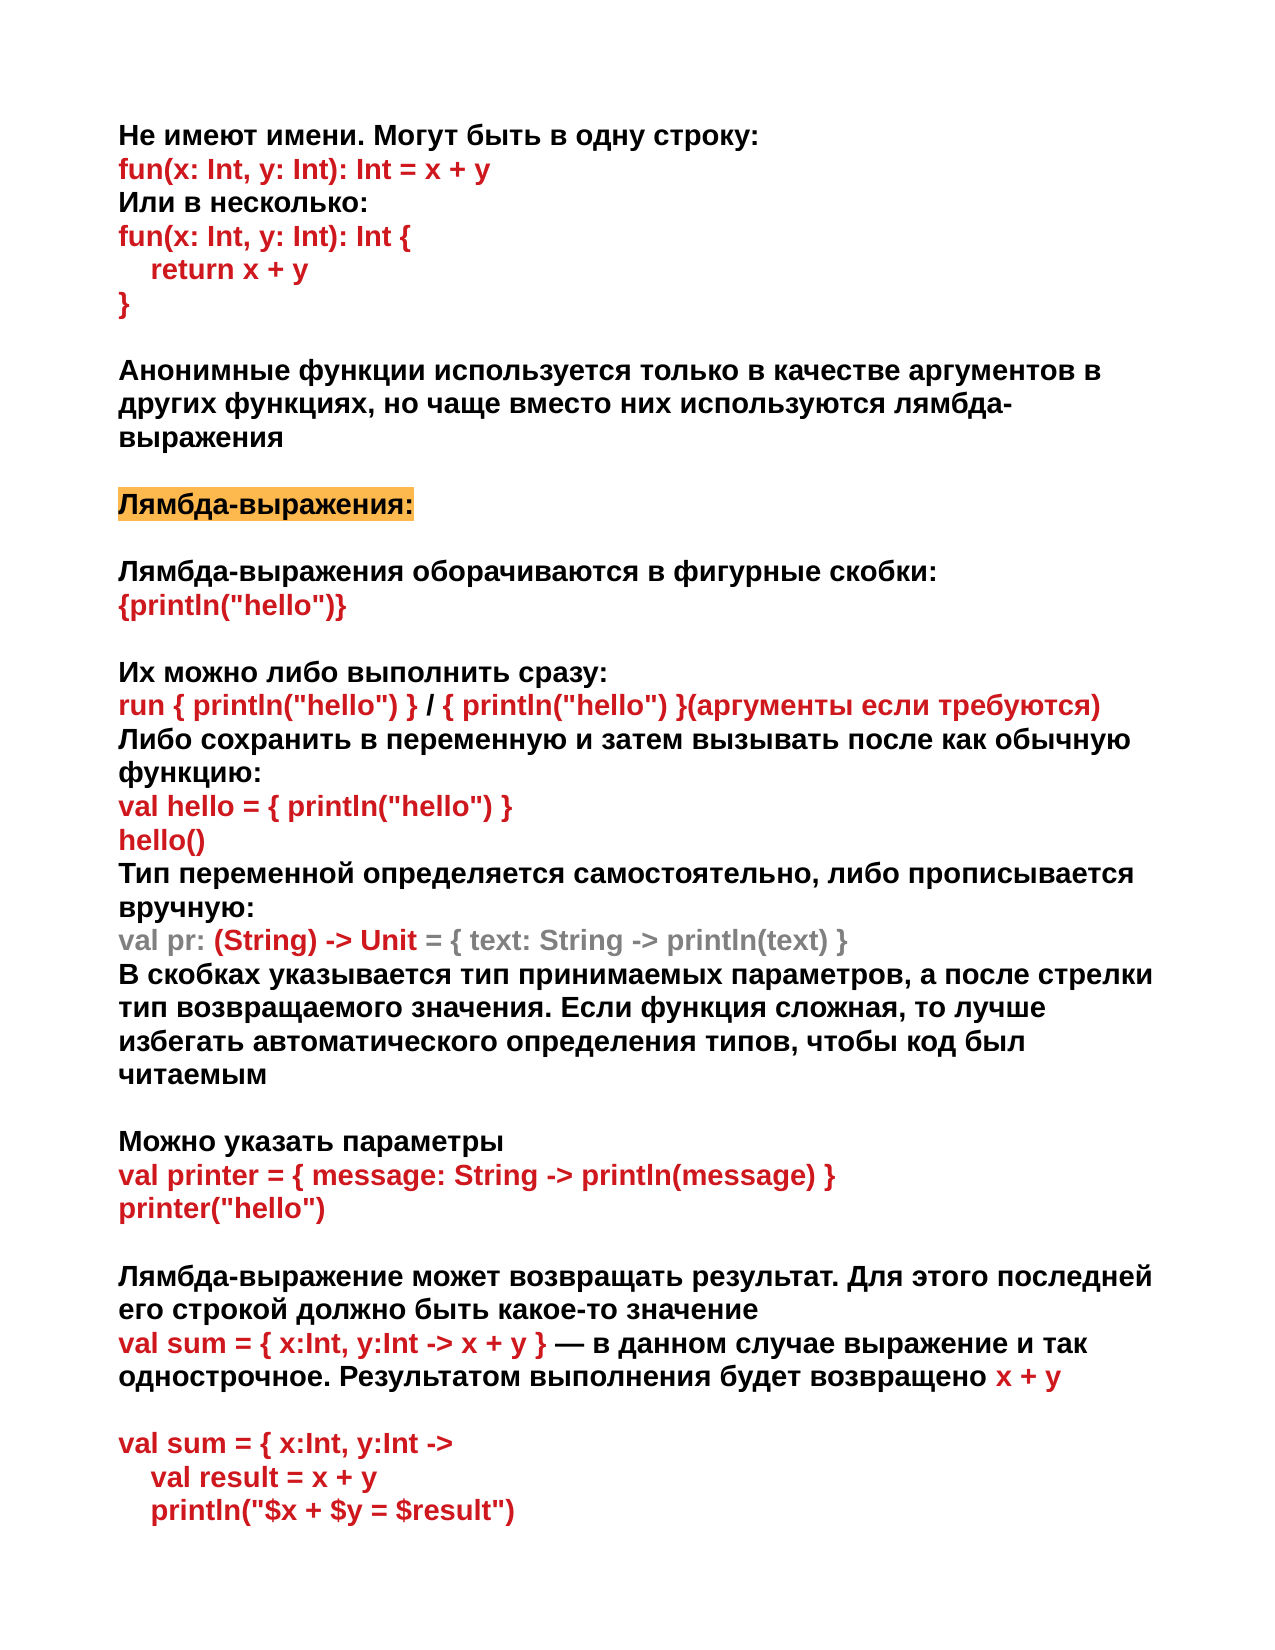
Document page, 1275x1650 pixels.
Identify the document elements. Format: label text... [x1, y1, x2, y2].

text println("$x + $y = $result") [118, 1493, 1157, 1527]
text Лямбда-выражения оборачиваются в фигурные скобки: [118, 554, 1157, 588]
text {println("hello")} [118, 588, 1157, 621]
text printer("hello") [118, 1191, 1157, 1225]
text val hello = { println("hello") } [118, 789, 1157, 822]
text } [118, 286, 1157, 319]
text Тип переменной определяется самостоятельно, либо прописывается вручную: [118, 856, 1157, 923]
text Анонимные функции используется только в качестве аргументов в других функциях, но чаще вместо них используются лямбда-выражения [118, 353, 1157, 453]
text Либо сохранить в переменную и затем вызывать после как обычную функцию: [118, 722, 1157, 789]
text Их можно либо выполнить сразу: [118, 655, 1157, 688]
text val printer = { message: String -> println(message) } [118, 1158, 1157, 1191]
text Или в несколько: [118, 185, 1157, 219]
text val sum = { x:Int, y:Int -> [118, 1426, 1157, 1460]
text Не имеют имени. Могут быть в одну строку: [118, 118, 1157, 152]
text В скобках указывается тип принимаемых параметров, а после стрелки тип возвращаемого значения. Если функция сложная, то лучше избегать автоматического определения типов, чтобы код был читаемым [118, 957, 1157, 1091]
text hello() [118, 822, 1157, 856]
text val result = x + y [118, 1460, 1157, 1493]
text Лямбда-выражения: [118, 487, 1157, 521]
text fun(x: Int, y: Int): Int = x + y [118, 152, 1157, 185]
text return x + y [118, 252, 1157, 286]
text val sum = { x:Int, y:Int -> x + y } — в данном случае выражение и так однострочное. Результатом выполнения будет возвращено x + y [118, 1326, 1157, 1393]
text Можно указать параметры [118, 1124, 1157, 1158]
text run { println("hello") } / { println("hello") }(аргументы если требуются) [118, 688, 1157, 722]
text val pr: (String) -> Unit = { text: String -> println(text) } [118, 923, 1157, 957]
text fun(x: Int, y: Int): Int { [118, 219, 1157, 252]
text Лямбда-выражение может возвращать результат. Для этого последней его строкой должно быть какое-то значение [118, 1258, 1157, 1326]
